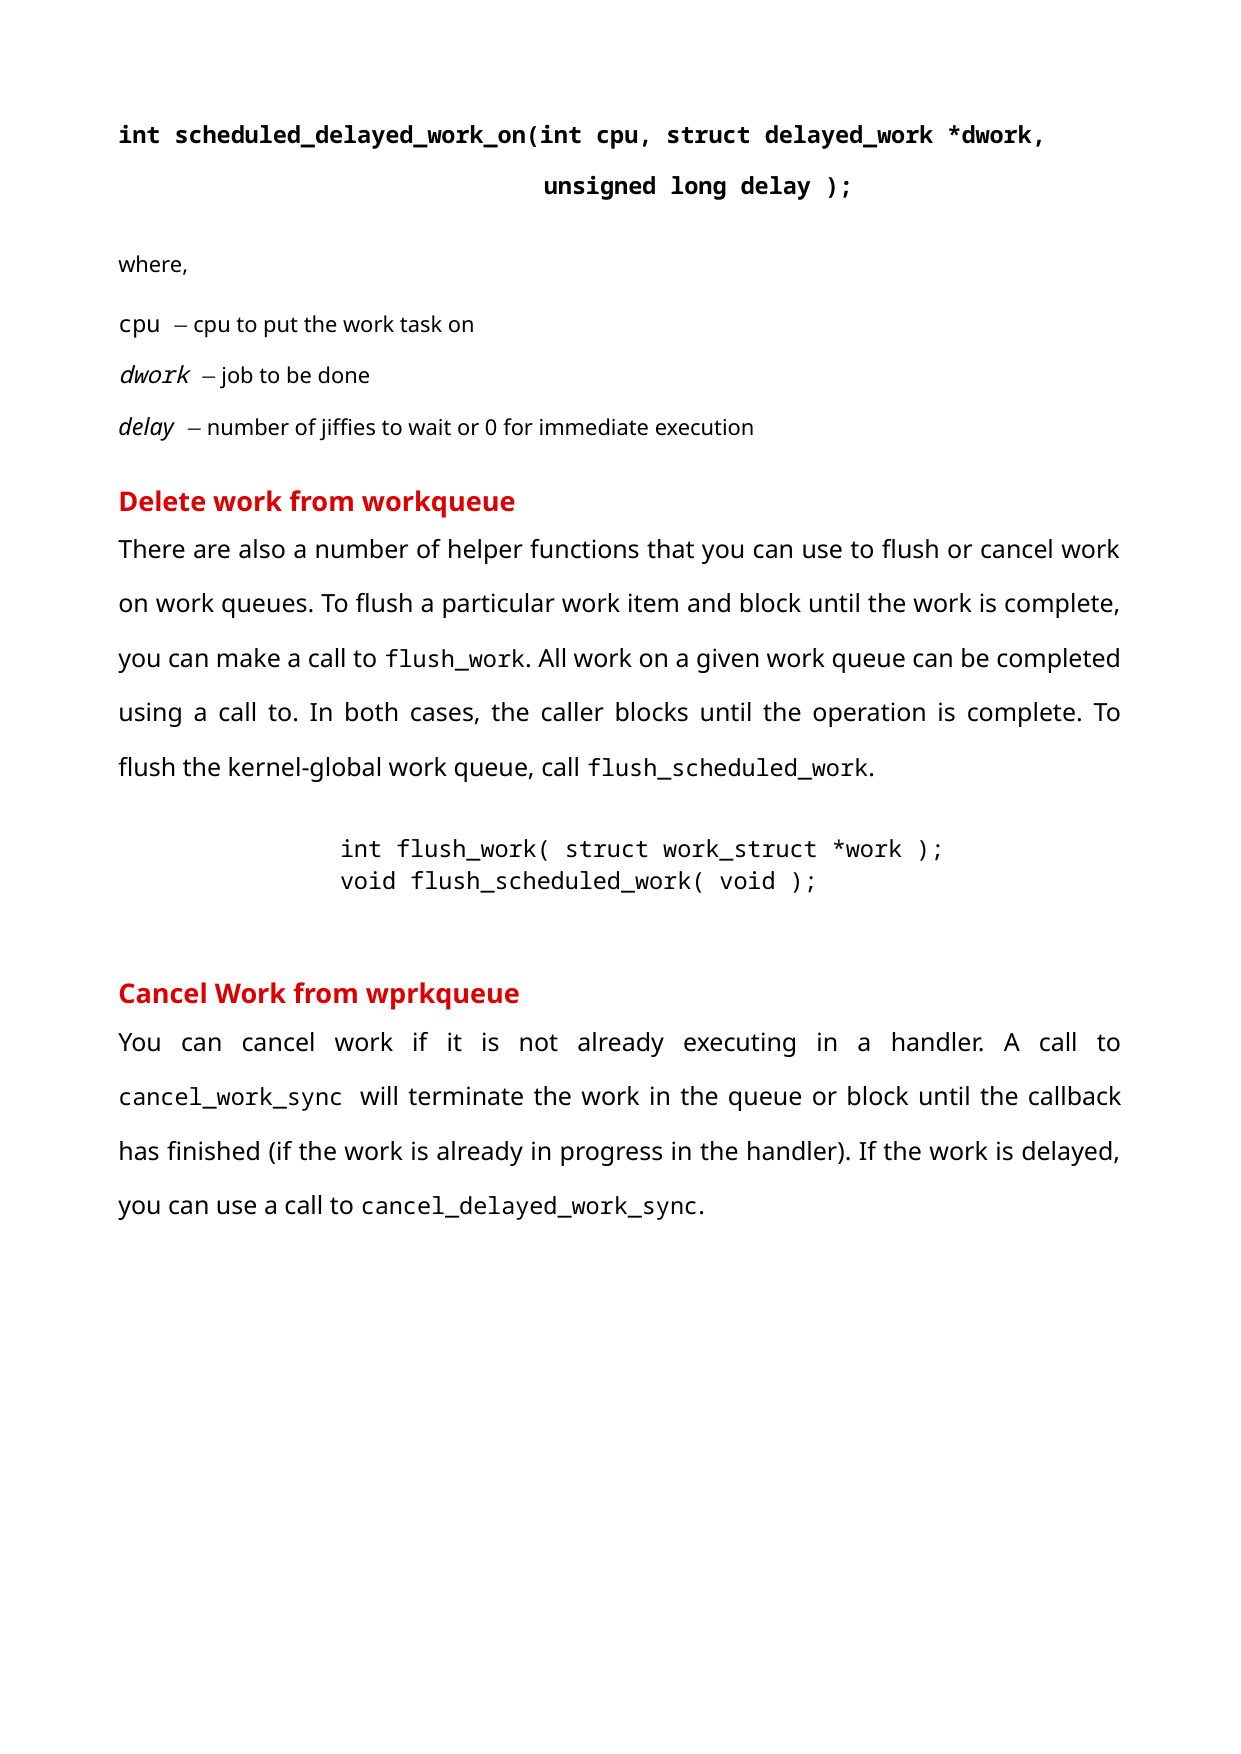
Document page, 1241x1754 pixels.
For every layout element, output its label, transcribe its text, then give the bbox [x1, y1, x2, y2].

text int flush_work( struct work_struct *work ); [118, 832, 1122, 864]
text where, [118, 249, 1122, 279]
text delay – number of jiffies to wait or 0 for immediate execution [118, 410, 1122, 442]
subtitle Cancel Work from wprkqueue [118, 975, 1122, 1012]
text dwork – job to be done [118, 359, 1122, 391]
text int scheduled_delayed_work_on(int cpu, struct delayed_work *dwork, unsigned long delay ); [118, 118, 1122, 201]
text void flush_scheduled_work( void ); [118, 864, 1122, 896]
subtitle Delete work from workqueue [118, 482, 1122, 519]
text cpu – cpu to put the work task on [118, 308, 1122, 340]
text There are also a number of helper functions that you can use to flush or cancel work on work queues. To flush a particular work item and block until the work is complete, you can make a call to flush_work. All work on a given work queue can be completed using a call to. In both cases, the caller blocks until the operation is complete. To flush the kernel-global work queue, call flush_scheduled_work. [118, 531, 1122, 783]
text You can cancel work if it is not already executing in a handler. A call to cancel_work_sync will terminate the work in the queue or block until the callback has finished (if the work is already in progress in the handler). If the work is delayed, you can use a call to cancel_delayed_work_sync. [118, 1024, 1122, 1222]
